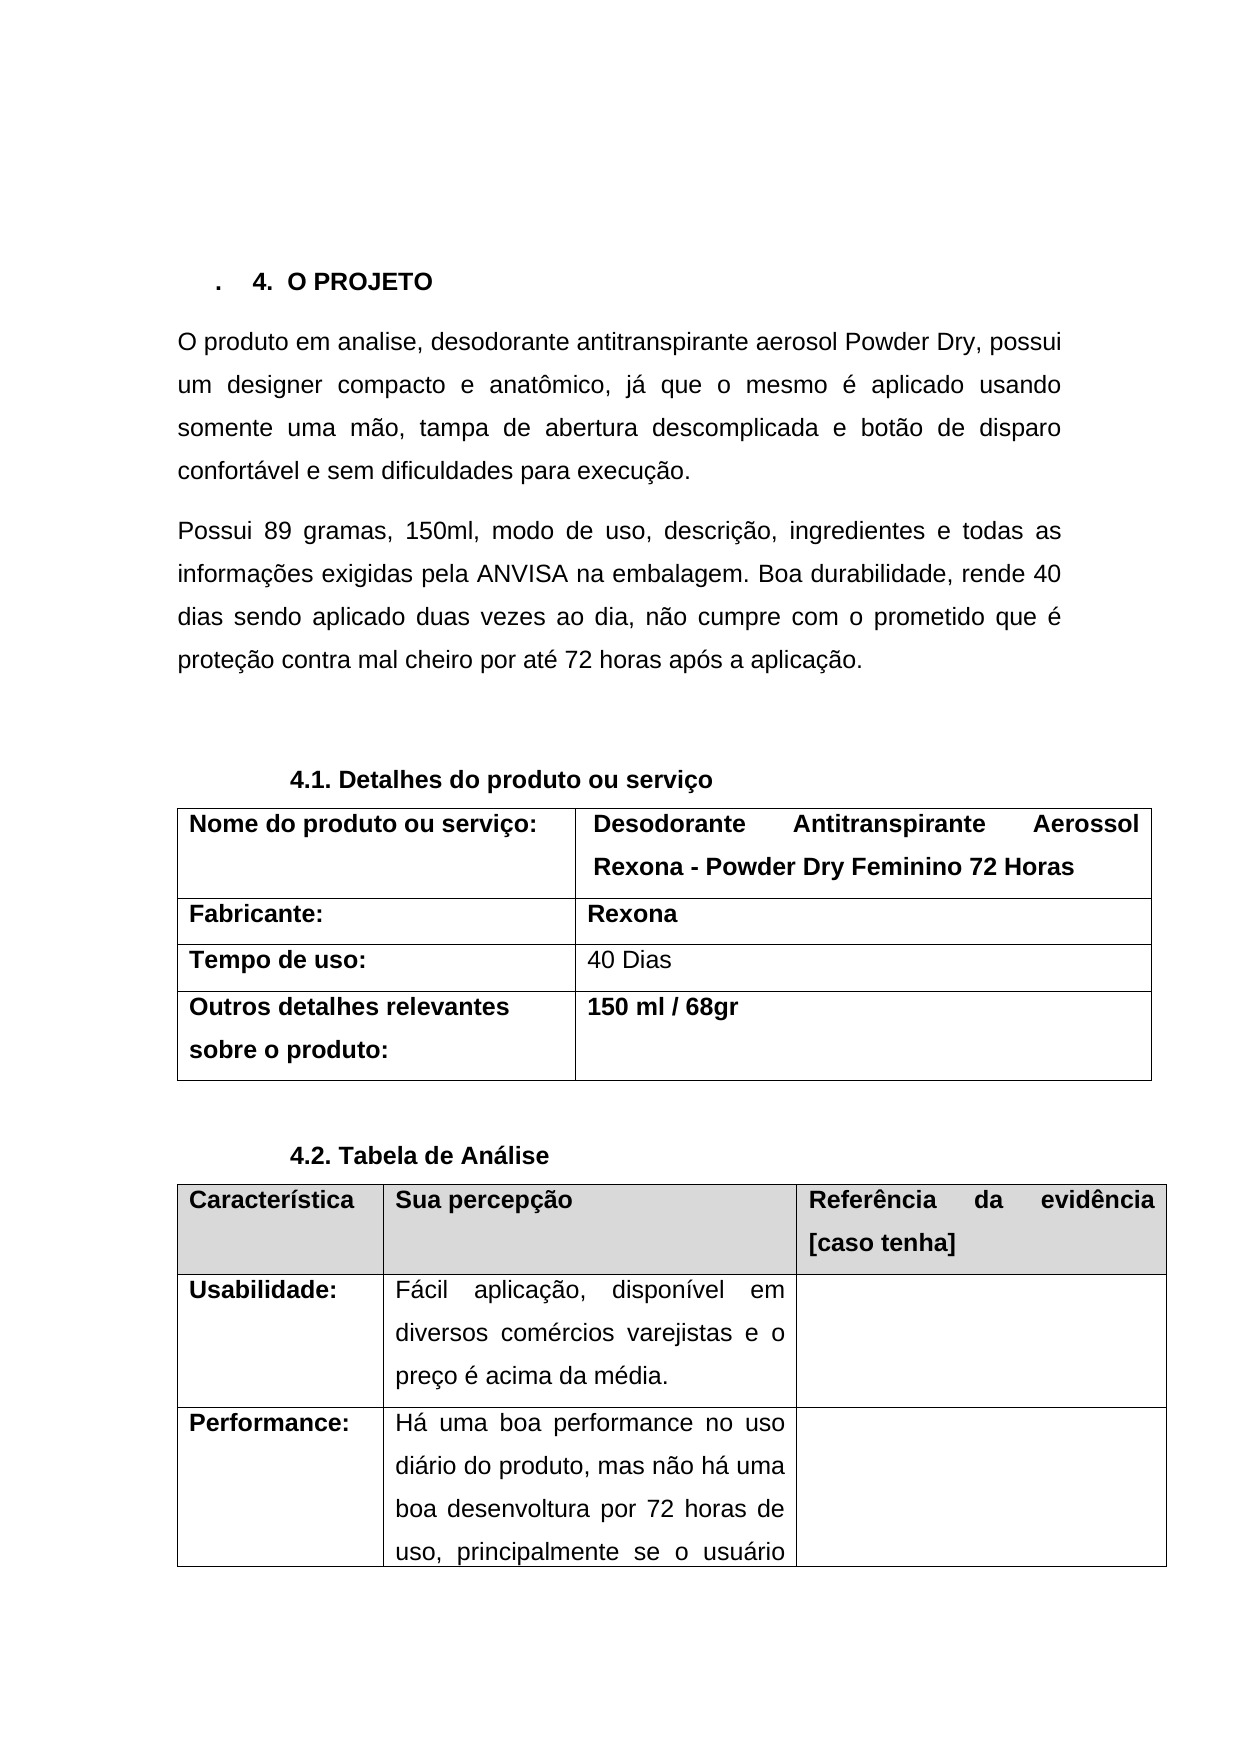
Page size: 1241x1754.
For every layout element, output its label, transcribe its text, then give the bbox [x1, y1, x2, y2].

table_cell Usabilidade: [178, 1275, 383, 1407]
table_cell 40 Dias [576, 945, 1151, 991]
table_header Sua percepção [384, 1185, 796, 1274]
subtitle 4. O PROJETO [215, 267, 1063, 296]
table_cell Rexona [576, 899, 1151, 944]
table_cell Tempo de uso: [178, 945, 575, 991]
table_header Característica [178, 1185, 383, 1274]
text O produto em analise, desodorante antitranspirante aerosol Powder Dry, possui um designer compacto e anatômico, já que o mesmo é aplicado usando somente uma mão, tampa de abertura descomplicada e botão de disparo confortável e sem dificuldades para execução. [177, 327, 1063, 485]
table_header Referência da evidência [caso tenha] [797, 1185, 1166, 1274]
subtitle 4.1. Detalhes do produto ou serviço [252, 765, 1063, 794]
table_cell Outros detalhes relevantes sobre o produto: [178, 992, 575, 1080]
table_cell Há uma boa performance no uso diário do produto, mas não há uma boa desenvoltura por 72 horas de uso, principalmente se o usuário [384, 1408, 796, 1566]
table_cell Fabricante: [178, 899, 575, 944]
table_cell Performance: [178, 1408, 383, 1566]
table_cell [797, 1408, 1166, 1566]
table_cell 150 ml / 68gr [576, 992, 1151, 1080]
table_cell Fácil aplicação, disponível em diversos comércios varejistas e o preço é acima da média. [384, 1275, 796, 1407]
table_cell [797, 1275, 1166, 1407]
table_header Desodorante Antitranspirante Aerossol Rexona - Powder Dry Feminino 72 Horas [576, 809, 1151, 898]
text Possui 89 gramas, 150ml, modo de uso, descrição, ingredientes e todas as informações exigidas pela ANVISA na embalagem. Boa durabilidade, rende 40 dias sendo aplicado duas vezes ao dia, não cumpre com o prometido que é proteção contra mal cheiro por até 72 horas após a aplicação. [177, 516, 1063, 674]
table_header Nome do produto ou serviço: [178, 809, 575, 898]
subtitle 4.2. Tabela de Análise [252, 1141, 1063, 1170]
